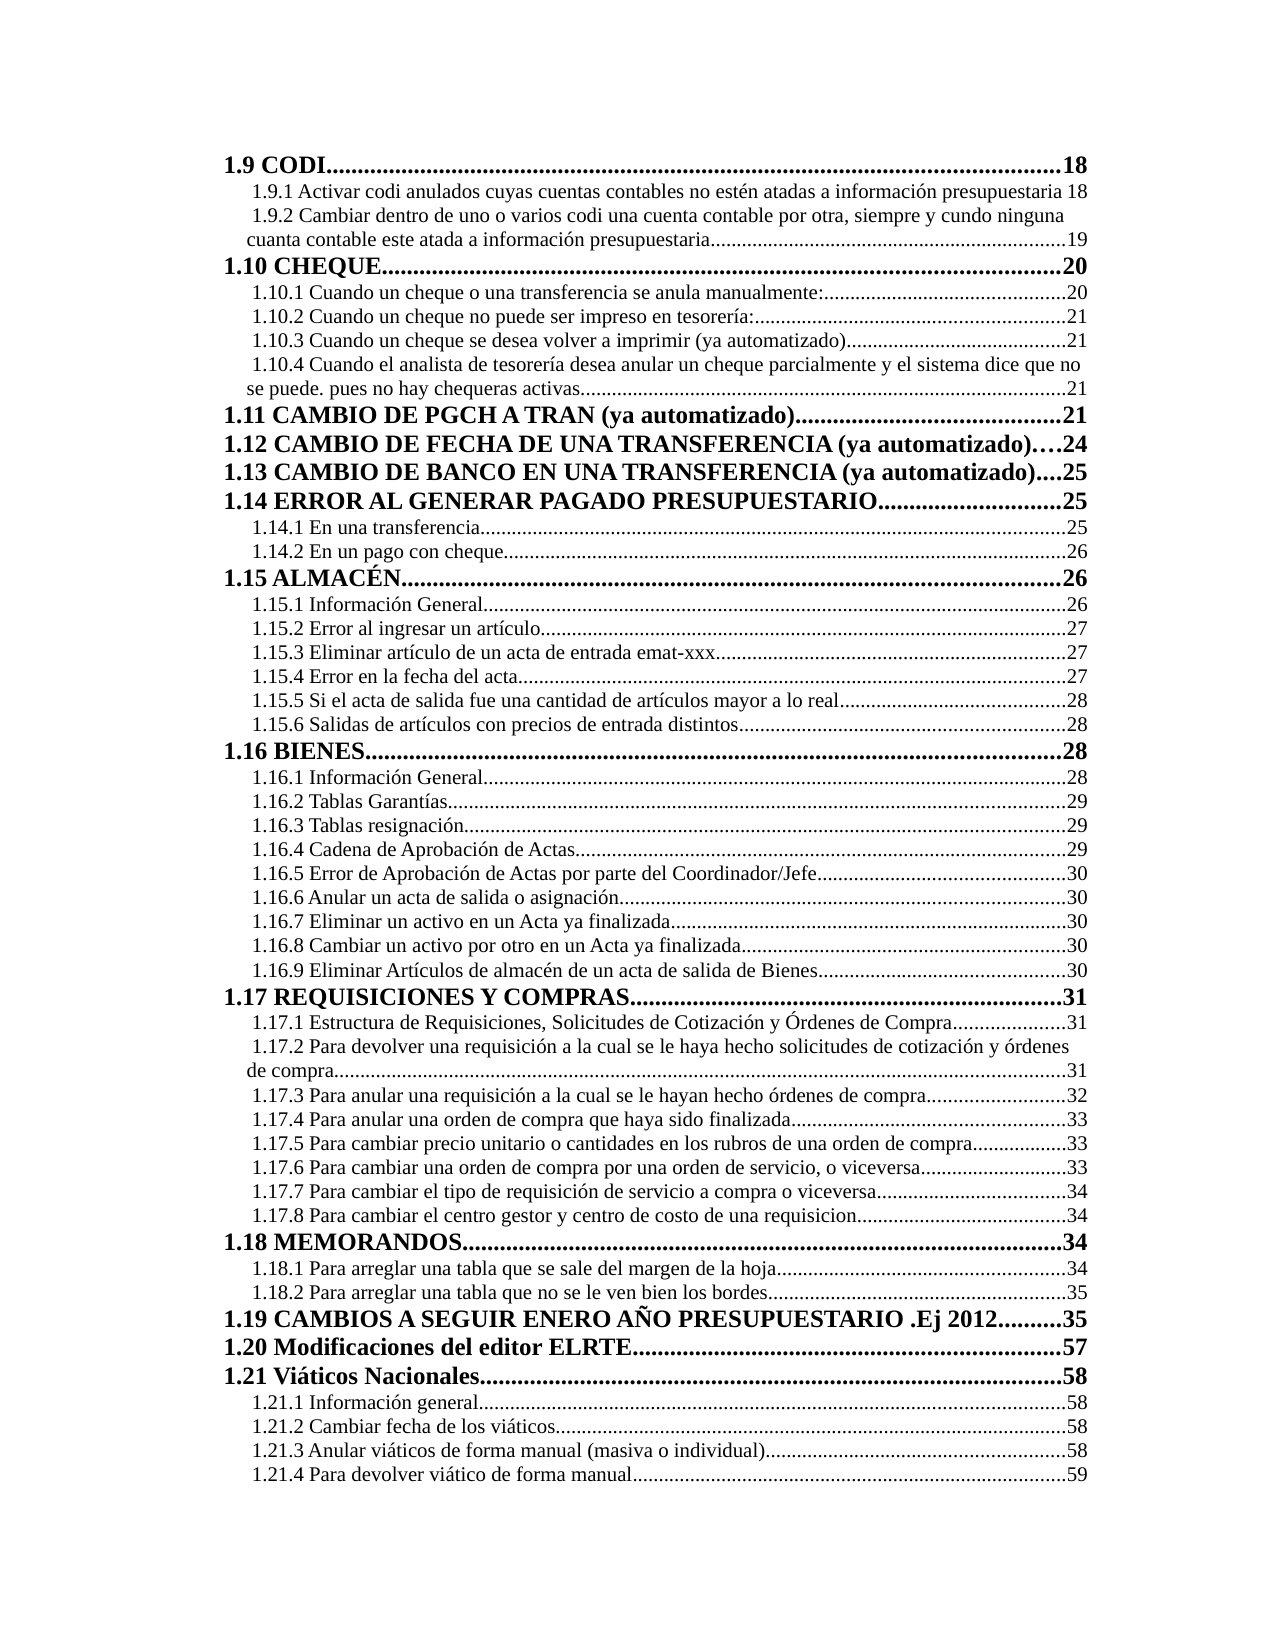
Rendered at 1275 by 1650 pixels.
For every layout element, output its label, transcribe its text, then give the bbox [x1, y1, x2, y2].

text 1.17.1 Estructura de Requisiciones, Solicitudes de Cotización y Órdenes de Compra 31 [246, 1010, 1087, 1034]
text 1.21.2 Cambiar fecha de los viáticos 58 [246, 1414, 1087, 1438]
text 1.18.1 Para arreglar una tabla que se sale del margen de la hoja 34 [246, 1256, 1087, 1280]
text 1.15.6 Salidas de artículos con precios de entrada distintos 28 [246, 712, 1087, 736]
text 1.17.8 Para cambiar el centro gestor y centro de costo de una requisicion 34 [246, 1203, 1087, 1227]
text 1.16.4 Cadena de Aprobación de Actas 29 [246, 837, 1087, 861]
text 1.16.3 Tablas resignación 29 [246, 813, 1087, 837]
text 1.17.2 Para devolver una requisición a la cual se le haya hecho solicitudes de cotización y órdenes de compra 31 [246, 1034, 1087, 1082]
text 1.12 CAMBIO DE FECHA DE UNA TRANSFERENCIA (ya automatizado) 24 [217, 429, 1087, 457]
text 1.14.1 En una transferencia 25 [246, 515, 1087, 539]
text 1.21.4 Para devolver viático de forma manual 59 [246, 1462, 1087, 1486]
text 1.16.7 Eliminar un activo en un Acta ya finalizada 30 [246, 909, 1087, 933]
text 1.16.8 Cambiar un activo por otro en un Acta ya finalizada 30 [246, 933, 1087, 957]
text 1.16.6 Anular un acta de salida o asignación 30 [246, 885, 1087, 909]
text 1.9 CODI 18 [217, 150, 1087, 179]
text 1.21.1 Información general 58 [246, 1390, 1087, 1414]
text 1.10.4 Cuando el analista de tesorería desea anular un cheque parcialmente y el sistema dice que no se puede. pues no hay chequeras activas. 21 [246, 352, 1087, 400]
text 1.16.5 Error de Aprobación de Actas por parte del Coordinador/Jefe 30 [246, 861, 1087, 885]
text 1.17.5 Para cambiar precio unitario o cantidades en los rubros de una orden de compra 33 [246, 1131, 1087, 1155]
text 1.20 Modificaciones del editor ELRTE 57 [217, 1332, 1087, 1361]
text 1.9.1 Activar codi anulados cuyas cuentas contables no estén atadas a información presupuestaria 18 [246, 179, 1087, 203]
text 1.10.2 Cuando un cheque no puede ser impreso en tesorería: 21 [246, 304, 1087, 328]
text 1.17.3 Para anular una requisición a la cual se le hayan hecho órdenes de compra 32 [246, 1082, 1087, 1107]
text 1.15.4 Error en la fecha del acta 27 [246, 664, 1087, 688]
text 1.18 MEMORANDOS 34 [217, 1227, 1087, 1256]
text 1.15.3 Eliminar artículo de un acta de entrada emat-xxx 27 [246, 640, 1087, 664]
text 1.16 BIENES 28 [217, 736, 1087, 765]
text 1.15.2 Error al ingresar un artículo 27 [246, 616, 1087, 640]
text 1.15.1 Información General 26 [246, 592, 1087, 616]
text 1.15.5 Si el acta de salida fue una cantidad de artículos mayor a lo real 28 [246, 688, 1087, 712]
text 1.17.4 Para anular una orden de compra que haya sido finalizada 33 [246, 1107, 1087, 1131]
text 1.17.6 Para cambiar una orden de compra por una orden de servicio, o viceversa 33 [246, 1155, 1087, 1179]
text 1.21 Viáticos Nacionales 58 [217, 1361, 1087, 1390]
text 1.16.2 Tablas Garantías 29 [246, 789, 1087, 813]
text 1.16.9 Eliminar Artículos de almacén de un acta de salida de Bienes 30 [246, 957, 1087, 982]
text 1.10 CHEQUE 20 [217, 251, 1087, 280]
text 1.18.2 Para arreglar una tabla que no se le ven bien los bordes 35 [246, 1280, 1087, 1304]
text 1.15 ALMACÉN 26 [217, 563, 1087, 592]
text 1.14 ERROR AL GENERAR PAGADO PRESUPUESTARIO 25 [217, 486, 1087, 515]
text 1.11 CAMBIO DE PGCH A TRAN (ya automatizado) 21 [217, 400, 1087, 429]
text 1.9.2 Cambiar dentro de uno o varios codi una cuenta contable por otra, siempre y cundo ninguna cuanta contable este atada a información presupuestaria 19 [246, 203, 1087, 251]
text 1.19 CAMBIOS A SEGUIR ENERO AÑO PRESUPUESTARIO .Ej 2012 35 [217, 1304, 1087, 1332]
text 1.10.1 Cuando un cheque o una transferencia se anula manualmente: 20 [246, 280, 1087, 304]
text 1.17 REQUISICIONES Y COMPRAS 31 [217, 982, 1087, 1010]
text 1.21.3 Anular viáticos de forma manual (masiva o individual) 58 [246, 1438, 1087, 1462]
text 1.14.2 En un pago con cheque 26 [246, 539, 1087, 563]
text 1.16.1 Información General 28 [246, 765, 1087, 789]
text 1.13 CAMBIO DE BANCO EN UNA TRANSFERENCIA (ya automatizado) 25 [217, 457, 1087, 486]
text 1.10.3 Cuando un cheque se desea volver a imprimir (ya automatizado) 21 [246, 328, 1087, 352]
text 1.17.7 Para cambiar el tipo de requisición de servicio a compra o viceversa 34 [246, 1179, 1087, 1203]
